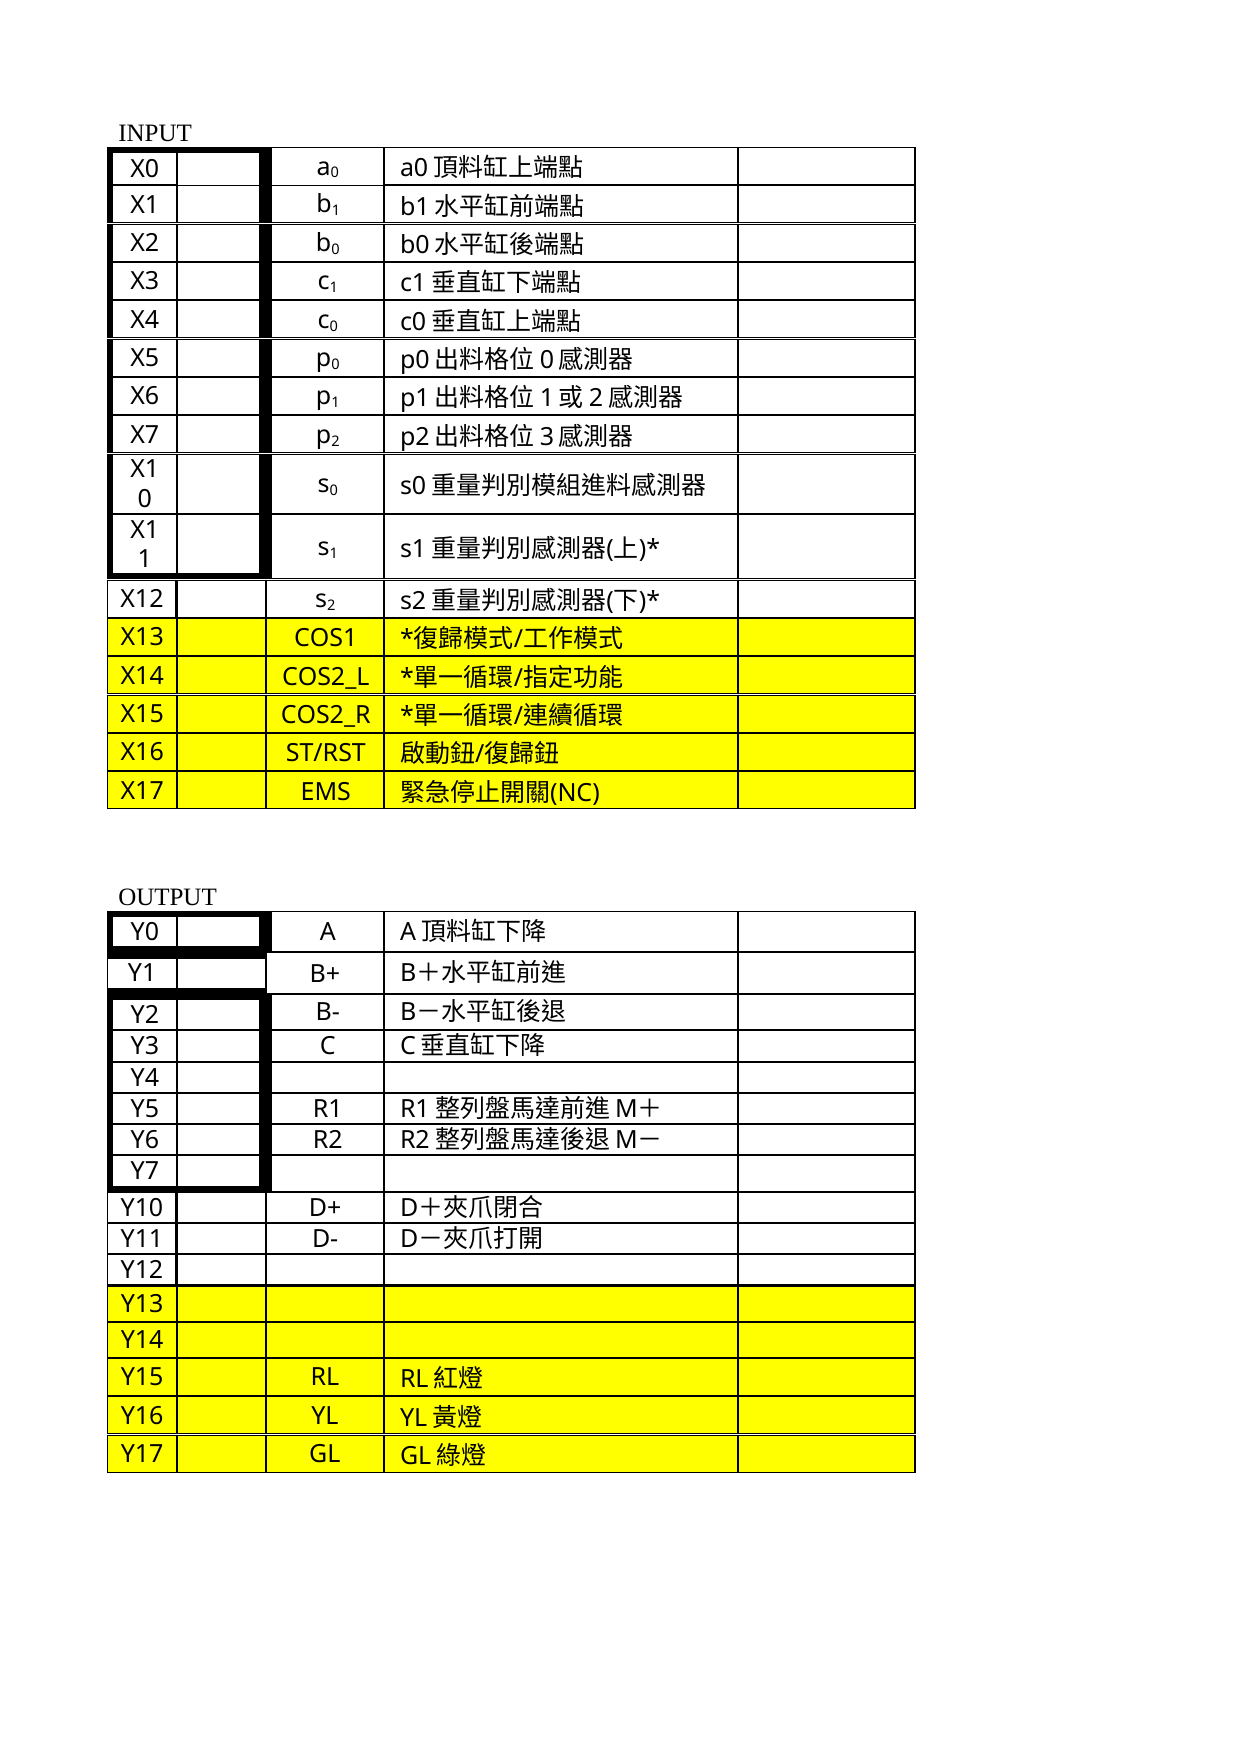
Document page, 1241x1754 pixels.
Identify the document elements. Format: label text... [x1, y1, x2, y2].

table_cell X4 [113, 301, 176, 337]
table_cell [178, 734, 265, 770]
table_cell D－夾爪打開 [385, 1224, 737, 1253]
table_cell [272, 1063, 383, 1092]
table_cell COS1 [267, 619, 383, 655]
table_cell [178, 772, 265, 808]
table_cell s2重量判別感測器(下)* [385, 581, 737, 617]
table_cell [178, 515, 259, 573]
table_cell [739, 696, 914, 732]
table_header a0頂料缸上端點 [385, 148, 737, 184]
table_cell [739, 1193, 914, 1222]
table_cell [178, 1031, 259, 1061]
table_cell [178, 1397, 265, 1433]
table_cell c1 [272, 263, 383, 299]
table_cell [178, 1094, 259, 1123]
table_cell Y15 [108, 1359, 176, 1395]
table_cell b0 [272, 225, 383, 261]
table_cell X6 [113, 378, 176, 414]
table_cell Y16 [108, 1397, 176, 1433]
table_cell [739, 186, 914, 222]
table_cell [178, 263, 259, 299]
table_cell Y4 [113, 1063, 176, 1092]
table_cell [385, 1287, 737, 1321]
table_cell [178, 225, 259, 261]
table_cell X10 [113, 455, 176, 513]
table_cell [178, 696, 265, 732]
table_cell Y13 [108, 1287, 176, 1321]
table_cell [739, 1359, 914, 1395]
table_cell Y7 [113, 1156, 176, 1186]
table_cell X7 [113, 416, 176, 452]
table_cell [178, 1156, 259, 1186]
table_cell ST/RST [267, 734, 383, 770]
table_cell [178, 186, 259, 222]
table_cell [739, 1094, 914, 1123]
table_cell [178, 340, 259, 376]
table_cell X3 [113, 263, 176, 299]
table_cell GL綠燈 [385, 1436, 737, 1472]
table_cell [739, 619, 914, 655]
table_cell EMS [267, 772, 383, 808]
table_cell [739, 301, 914, 337]
table_cell [178, 657, 265, 693]
table_cell [178, 1255, 265, 1284]
table_cell Y12 [108, 1255, 175, 1284]
table_cell s1重量判別感測器(上)* [385, 515, 737, 578]
table_cell [739, 378, 914, 414]
table_cell C [272, 1031, 383, 1061]
table_cell [267, 1255, 383, 1284]
table_cell Y1 [108, 959, 176, 988]
table_cell [739, 515, 914, 578]
text OUTPUT [118, 882, 1122, 911]
table_cell Y11 [108, 1224, 175, 1253]
table_cell [178, 619, 265, 655]
table_cell YL [267, 1397, 383, 1433]
text INPUT [118, 118, 1122, 147]
table_cell 啟動鈕/復歸鈕 [385, 734, 737, 770]
table_cell Y6 [113, 1125, 176, 1154]
table_cell [739, 734, 914, 770]
table_cell X11 [113, 515, 176, 573]
table_header [178, 153, 259, 185]
table_cell [267, 1323, 383, 1357]
table_cell [739, 1125, 914, 1154]
table_cell [385, 1323, 737, 1357]
table_cell X12 [108, 581, 175, 617]
table_cell [178, 416, 259, 452]
table_cell [178, 301, 259, 337]
table_cell *單一循環/指定功能 [385, 657, 737, 693]
table_cell s0 [272, 455, 383, 513]
table_header A [272, 912, 383, 951]
table_cell Y5 [113, 1094, 176, 1123]
table_cell [739, 1224, 914, 1253]
table_header [739, 912, 914, 951]
table_header A頂料缸下降 [385, 912, 737, 951]
table_cell R1整列盤馬達前進M＋ [385, 1094, 737, 1123]
table_cell [739, 1287, 914, 1321]
table_cell [739, 1156, 914, 1191]
table_header Y0 [113, 917, 176, 946]
table_cell [385, 1063, 737, 1092]
table_cell COS2_L [267, 657, 383, 693]
table_cell Y10 [108, 1193, 175, 1222]
table_cell [178, 1193, 265, 1222]
table_cell D- [267, 1224, 383, 1253]
table_cell Y3 [113, 1031, 176, 1061]
table_cell [178, 1000, 259, 1029]
table_cell p2出料格位3感測器 [385, 416, 737, 452]
table_cell [739, 416, 914, 452]
table_cell R2 [272, 1125, 383, 1154]
table_cell X14 [108, 657, 176, 693]
table_cell c1垂直缸下端點 [385, 263, 737, 299]
table_cell C垂直缸下降 [385, 1031, 737, 1061]
table_cell GL [267, 1436, 383, 1472]
table_cell p2 [272, 416, 383, 452]
table_cell RL [267, 1359, 383, 1395]
table_cell [178, 1063, 259, 1092]
table_cell X15 [108, 696, 176, 732]
table_cell b1水平缸前端點 [385, 186, 737, 222]
table_cell [385, 1255, 737, 1284]
table_cell [739, 225, 914, 261]
table_cell c0垂直缸上端點 [385, 301, 737, 337]
table_cell 緊急停止開關(NC) [385, 772, 737, 808]
table_cell Y2 [113, 1000, 176, 1029]
table_cell Y17 [108, 1436, 176, 1472]
table_cell [178, 1436, 265, 1472]
table_cell [739, 772, 914, 808]
table_cell [739, 657, 914, 693]
table_cell X17 [108, 772, 176, 808]
table_cell [178, 959, 265, 988]
table_cell R2整列盤馬達後退M－ [385, 1125, 737, 1154]
table_cell Y14 [108, 1323, 176, 1357]
table_cell B－水平缸後退 [385, 995, 737, 1029]
table_cell *單一循環/連續循環 [385, 696, 737, 732]
table_cell p1 [272, 378, 383, 414]
table_cell s1 [272, 515, 383, 578]
table_cell [739, 995, 914, 1029]
table_cell [739, 1063, 914, 1092]
table_cell [178, 378, 259, 414]
table_cell YL黃燈 [385, 1397, 737, 1433]
table_cell [739, 340, 914, 376]
table_cell s2 [267, 581, 383, 617]
table_cell D+ [267, 1193, 383, 1222]
table_cell p0出料格位0感測器 [385, 340, 737, 376]
table_cell s0重量判別模組進料感測器 [385, 455, 737, 513]
table_cell [739, 1397, 914, 1433]
table_cell RL紅燈 [385, 1359, 737, 1395]
table_cell R1 [272, 1094, 383, 1123]
table_cell [385, 1156, 737, 1191]
table_cell [739, 1436, 914, 1472]
table_cell b0水平缸後端點 [385, 225, 737, 261]
table_cell *復歸模式/工作模式 [385, 619, 737, 655]
table_cell p0 [272, 340, 383, 376]
table_cell [178, 1224, 265, 1253]
table_cell [267, 1287, 383, 1321]
table_cell X5 [113, 340, 176, 376]
table_cell [178, 1323, 265, 1357]
table_cell [178, 1125, 259, 1154]
table_cell COS2_R [267, 696, 383, 732]
table_cell [178, 581, 265, 617]
table_header [178, 917, 259, 946]
table_cell c0 [272, 301, 383, 337]
table_cell [739, 953, 914, 993]
table_cell [739, 581, 914, 617]
table_cell D＋夾爪閉合 [385, 1193, 737, 1222]
table_cell [739, 263, 914, 299]
table_cell [178, 1287, 265, 1321]
table_cell [178, 1359, 265, 1395]
table_cell X13 [108, 619, 176, 655]
table_cell [739, 1323, 914, 1357]
table_cell B＋水平缸前進 [385, 953, 737, 993]
table_cell X16 [108, 734, 176, 770]
table_header a0 [272, 148, 383, 185]
table_header [739, 148, 914, 184]
table_cell X1 [113, 186, 176, 222]
table_header X0 [113, 153, 176, 184]
table_cell X2 [113, 225, 176, 261]
table_cell [739, 455, 914, 513]
table_cell [178, 455, 259, 513]
table_cell [739, 1255, 914, 1284]
table_cell b1 [272, 186, 383, 222]
table_cell [272, 1156, 383, 1191]
table_cell p1出料格位1或2感測器 [385, 378, 737, 414]
table_cell B+ [267, 953, 383, 993]
table_cell B- [272, 995, 383, 1029]
table_cell [739, 1031, 914, 1061]
